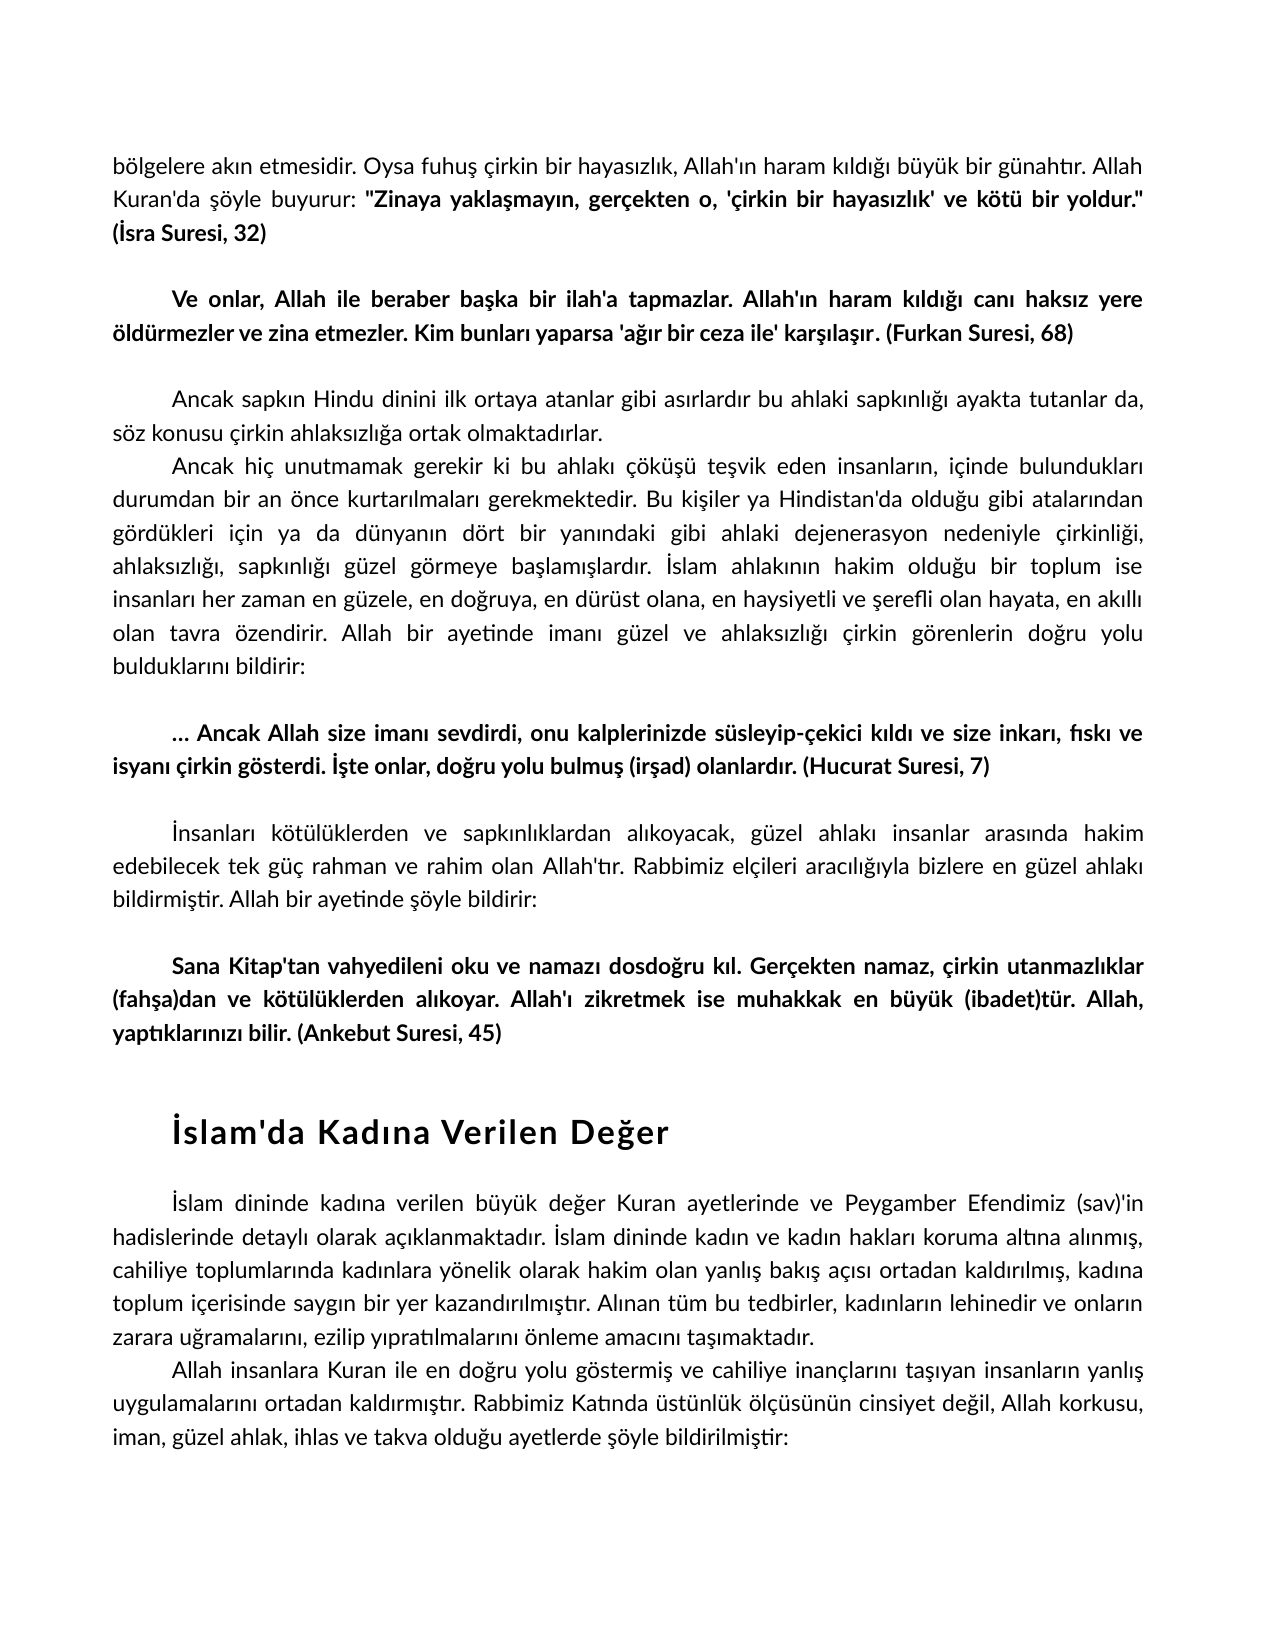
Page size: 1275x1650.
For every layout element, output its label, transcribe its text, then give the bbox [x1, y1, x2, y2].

text bölgelere akın etmesidir. Oysa fuhuş çirkin bir hayasızlık, Allah'ın haram kıldığı büyük bir günahtır. Allah Kuran'da şöyle buyurur: "Zinaya yaklaşmayın, gerçekten o, 'çirkin bir hayasızlık' ve kötü bir yoldur." (İsra Suresi, 32) [112, 148, 1145, 248]
text … Ancak Allah size imanı sevdirdi, onu kalplerinizde süsleyip-çekici kıldı ve size inkarı, fıskı ve isyanı çirkin gösterdi. İşte onlar, doğru yolu bulmuş (irşad) olanlardır. (Hucurat Suresi, 7) [112, 714, 1145, 781]
text İnsanları kötülüklerden ve sapkınlıklardan alıkoyacak, güzel ahlakı insanlar arasında hakim edebilecek tek güç rahman ve rahim olan Allah'tır. Rabbimiz elçileri aracılığıyla bizlere en güzel ahlakı bildirmiştir. Allah bir ayetinde şöyle bildirir: [112, 814, 1145, 914]
text Ancak hiç unutmamak gerekir ki bu ahlakı çöküşü teşvik eden insanların, içinde bulundukları durumdan bir an önce kurtarılmaları gerekmektedir. Bu kişiler ya Hindistan'da olduğu gibi atalarından gördükleri için ya da dünyanın dört bir yanındaki gibi ahlaki dejenerasyon nedeniyle çirkinliği, ahlaksızlığı, sapkınlığı güzel görmeye başlamışlardır. İslam ahlakının hakim olduğu bir toplum ise insanları her zaman en güzele, en doğruya, en dürüst olana, en haysiyetli ve şerefli olan hayata, en akıllı olan tavra özendirir. Allah bir ayetinde imanı güzel ve ahlaksızlığı çirkin görenlerin doğru yolu bulduklarını bildirir: [112, 448, 1145, 681]
text Ancak sapkın Hindu dinini ilk ortaya atanlar gibi asırlardır bu ahlaki sapkınlığı ayakta tutanlar da, söz konusu çirkin ahlaksızlığa ortak olmaktadırlar. [112, 381, 1145, 448]
text İslam'da Kadına Verilen Değer [112, 1114, 1145, 1152]
text İslam dininde kadına verilen büyük değer Kuran ayetlerinde ve Peygamber Efendimiz (sav)'in hadislerinde detaylı olarak açıklanmaktadır. İslam dininde kadın ve kadın hakları koruma altına alınmış, cahiliye toplumlarında kadınlara yönelik olarak hakim olan yanlış bakış açısı ortadan kaldırılmış, kadına toplum içerisinde saygın bir yer kazandırılmıştır. Alınan tüm bu tedbirler, kadınların lehinedir ve onların zarara uğramalarını, ezilip yıpratılmalarını önleme amacını taşımaktadır. [112, 1185, 1145, 1352]
text Allah insanlara Kuran ile en doğru yolu göstermiş ve cahiliye inançlarını taşıyan insanların yanlış uygulamalarını ortadan kaldırmıştır. Rabbimiz Katında üstünlük ölçüsünün cinsiyet değil, Allah korkusu, iman, güzel ahlak, ihlas ve takva olduğu ayetlerde şöyle bildirilmiştir: [112, 1352, 1145, 1452]
text Ve onlar, Allah ile beraber başka bir ilah'a tapmazlar. Allah'ın haram kıldığı canı haksız yere öldürmezler ve zina etmezler. Kim bunları yaparsa 'ağır bir ceza ile' karşılaşır. (Furkan Suresi, 68) [112, 281, 1145, 348]
text Sana Kitap'tan vahyedileni oku ve namazı dosdoğru kıl. Gerçekten namaz, çirkin utanmazlıklar (fahşa)dan ve kötülüklerden alıkoyar. Allah'ı zikretmek ise muhakkak en büyük (ibadet)tür. Allah, yaptıklarınızı bilir. (Ankebut Suresi, 45) [112, 948, 1145, 1048]
